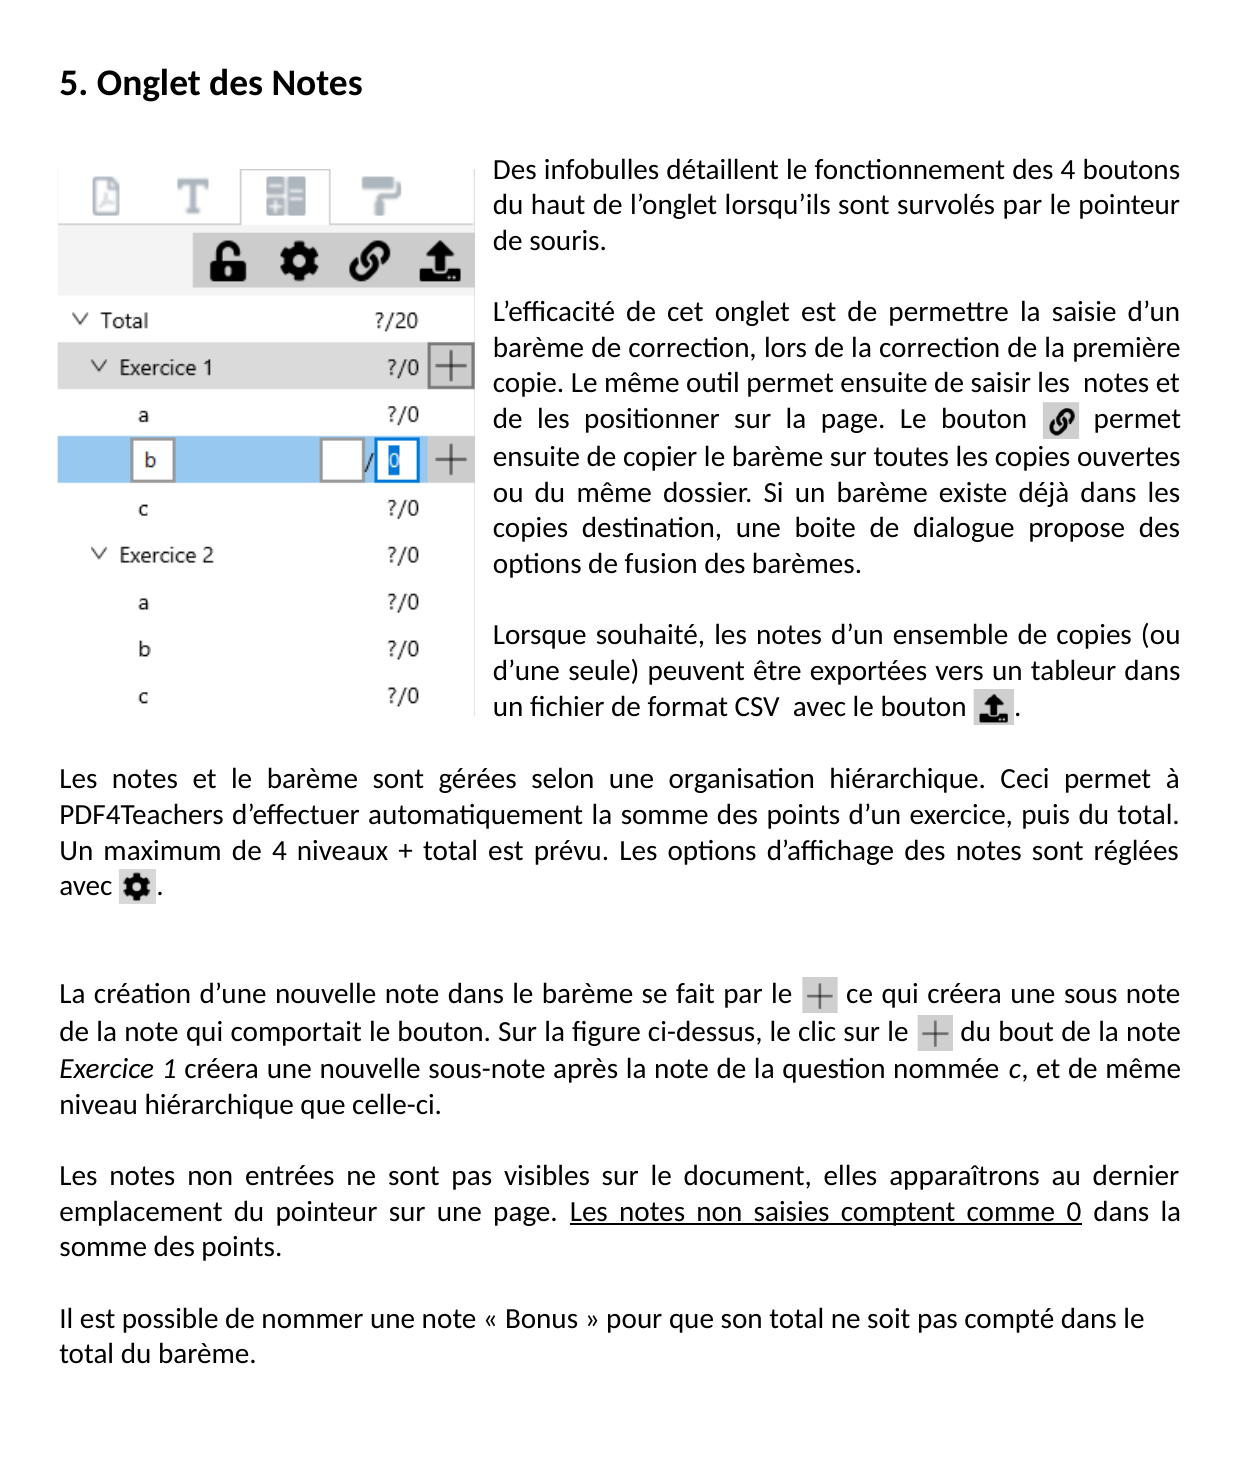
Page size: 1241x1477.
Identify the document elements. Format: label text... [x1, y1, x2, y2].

picture [973, 689, 1014, 725]
text Lorsque souhaité, les notes d’un ensemble de copies (ou d’une seule) peuvent être exportées vers un tableur dans un fichier de format CSV avec le bouton . [59, 616, 1181, 725]
text Des infobulles détaillent le fonctionnement des 4 boutons du haut de l’onglet lorsqu’ils sont survolés par le pointeur de souris. [59, 151, 1181, 258]
text total du barème. [59, 1335, 1181, 1371]
picture [118, 869, 156, 904]
text Les notes non entrées ne sont pas visibles sur le document, elles apparaîtrons au dernier emplacement du pointeur sur une page. Les notes non saisies comptent comme 0 dans la somme des points. [59, 1157, 1181, 1264]
text Les notes et le barème sont gérées selon une organisation hiérarchique. Ceci permet à PDF4Teachers d’effectuer automatiquement la somme des points d’un exercice, puis du total. Un maximum de 4 niveaux + total est prévu. Les options d’affichage des notes sont réglées avec . [59, 760, 1181, 904]
text 5. Onglet des Notes [59, 59, 1181, 105]
picture [802, 977, 838, 1013]
text La création d’une nouvelle note dans le barème se fait par le ce qui créera une sous note de la note qui comportait le bouton. Sur la figure ci-dessus, le clic sur le du bout de la note Exercice 1 créera une nouvelle sous-note après la note de la question nommée c, et de même niveau hiérarchique que celle-ci. [59, 975, 1181, 1122]
picture [57, 169, 475, 716]
text L’efficacité de cet onglet est de permettre la saisie d’un barème de correction, lors de la correction de la première copie. Le même outil permet ensuite de saisir les notes et de les positionner sur la page. Le bouton permet ensuite de copier le barème sur toutes les copies ouvertes ou du même dossier. Si un barème existe déjà dans les copies destination, une boite de dialogue propose des options de fusion des barèmes. [475, 293, 1181, 581]
picture [1042, 402, 1080, 439]
text Il est possible de nommer une note « Bonus » pour que son total ne soit pas compté dans le [59, 1300, 1181, 1335]
picture [917, 1015, 953, 1051]
